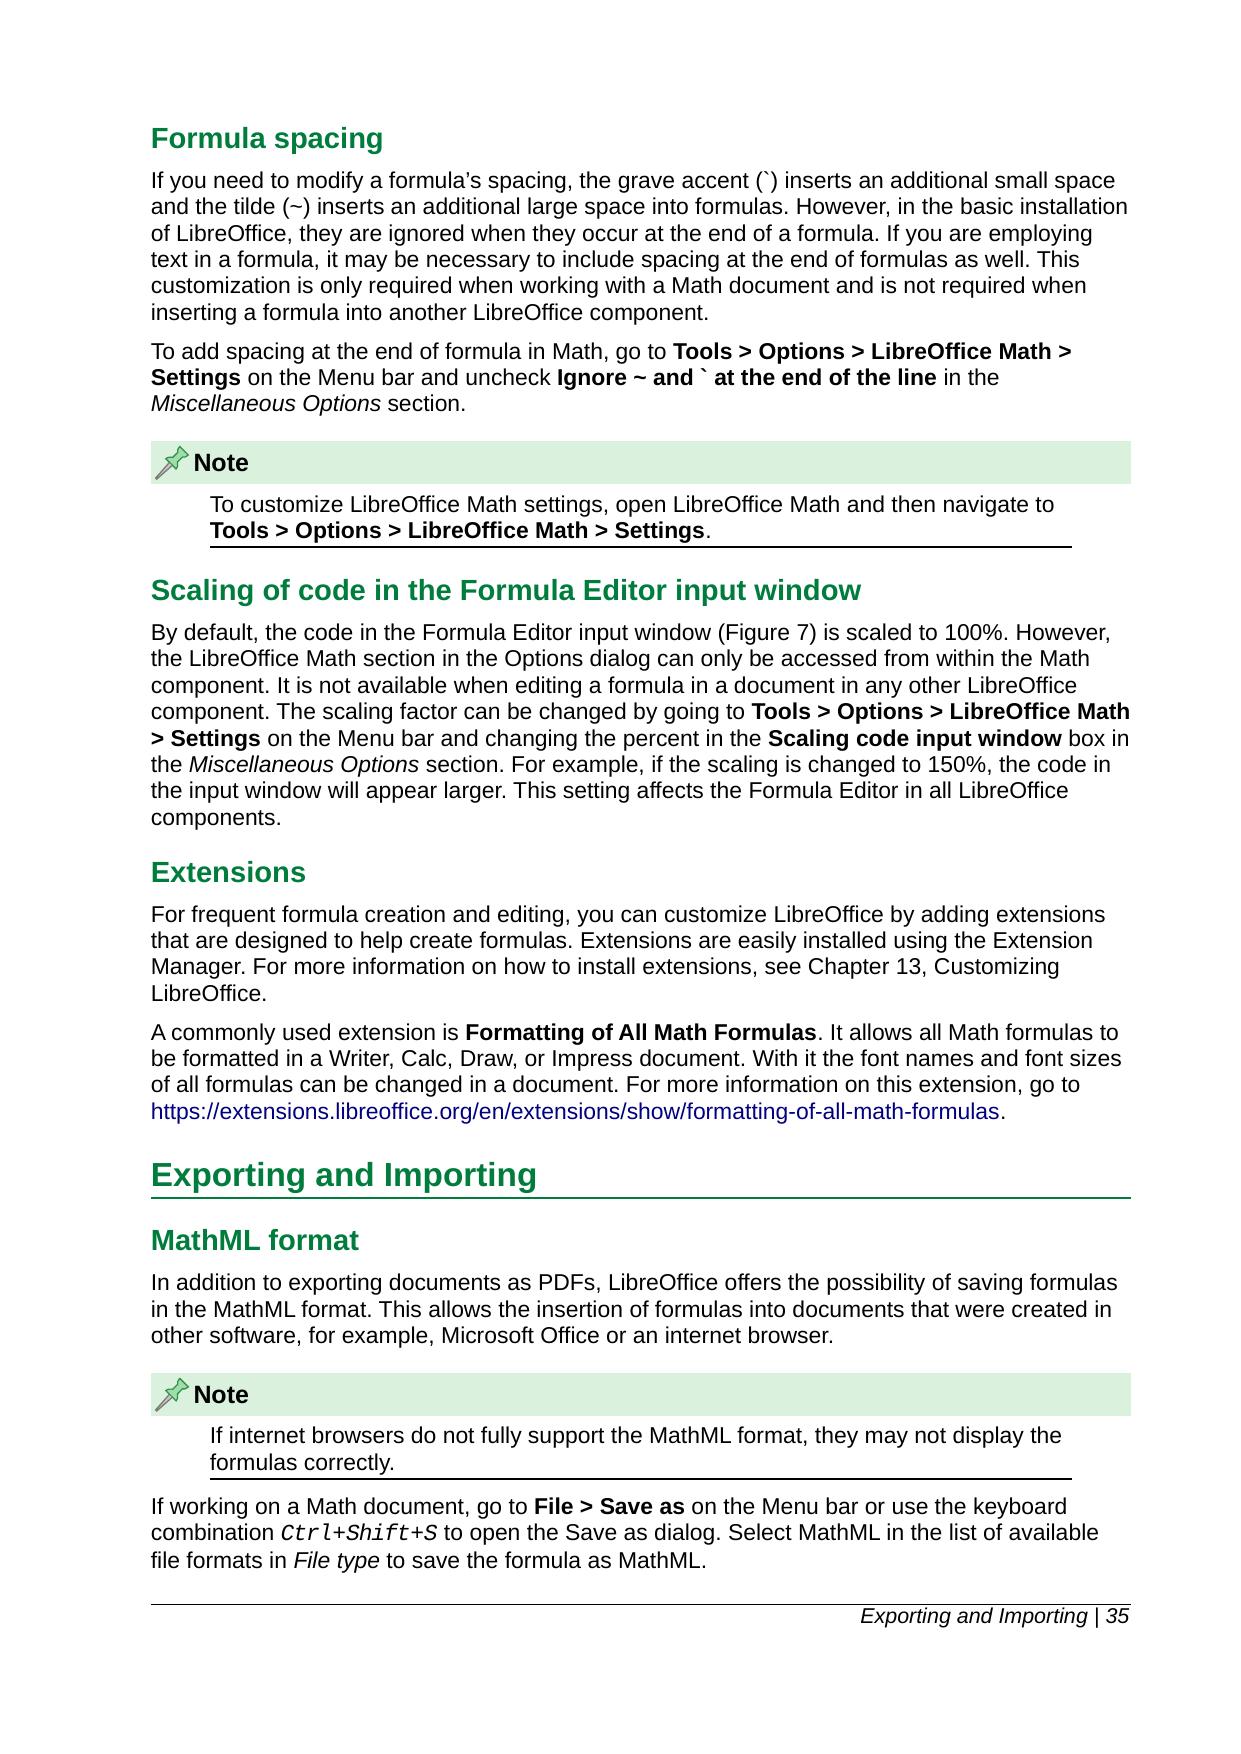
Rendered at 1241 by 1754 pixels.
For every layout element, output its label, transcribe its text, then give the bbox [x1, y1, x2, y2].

text If you need to modify a formula’s spacing, the grave accent (`) inserts an additional small space and the tilde (~) inserts an additional large space into formulas. However, in the basic installation of LibreOffice, they are ignored when they occur at the end of a formula. If you are employing text in a formula, it may be necessary to include spacing at the end of formulas as well. This customization is only required when working with a Math document and is not required when inserting a formula into another LibreOffice component. [151, 167, 1131, 325]
text By default, the code in the Formula Editor input window (Figure 7) is scaled to 100%. However, the LibreOffice Math section in the Options dialog can only be accessed from within the Math component. It is not available when editing a formula in a document in any other LibreOffice component. The scaling factor can be changed by going to Tools > Options > LibreOffice Math > Settings on the Menu bar and changing the percent in the Scaling code input window box in the Miscellaneous Options section. For example, if the scaling is changed to 150%, the code in the input window will appear larger. This setting affects the Formula Editor in all LibreOffice components. [151, 619, 1131, 830]
subtitle Extensions [151, 855, 1131, 888]
subtitle Note [151, 1373, 1131, 1416]
subtitle Exporting and Importing [151, 1155, 1131, 1197]
subtitle Scaling of code in the Formula Editor input window [151, 573, 1131, 607]
text If internet browsers do not fully support the MathML format, they may not display the formulas correctly. [209, 1422, 1072, 1480]
subtitle Note [151, 441, 1131, 484]
subtitle MathML format [151, 1223, 1131, 1257]
subtitle Formula spacing [151, 121, 1131, 154]
text A commonly used extension is Formatting of All Math Formulas. It allows all Math formulas to be formatted in a Writer, Calc, Draw, or Impress document. With it the font names and font sizes of all formulas can be changed in a document. For more information on this extension, go to https://extensions.libreoffice.org/en/extensions/show/formatting-of-all-math-formulas. [151, 1018, 1131, 1124]
text In addition to exporting documents as PDFs, LibreOffice offers the possibility of saving formulas in the MathML format. This allows the insertion of formulas into documents that were created in other software, for example, Microsoft Office or an internet browser. [151, 1269, 1131, 1348]
text To customize LibreOffice Math settings, open LibreOffice Math and then navigate to Tools > Options > LibreOffice Math > Settings. [209, 491, 1072, 548]
text If working on a Math document, go to File > Save as on the Menu bar or use the keyboard combination Ctrl+Shift+S to open the Save as dialog. Select MathML in the list of available file formats in File type to save the formula as MathML. [151, 1493, 1131, 1574]
text For frequent formula creation and editing, you can customize LibreOffice by adding extensions that are designed to help create formulas. Extensions are easily installed using the Extension Manager. For more information on how to install extensions, see Chapter 13, Customizing LibreOffice. [151, 901, 1131, 1006]
text To add spacing at the end of formula in Math, go to Tools > Options > LibreOffice Math > Settings on the Menu bar and uncheck Ignore ~ and ` at the end of the line in the Miscellaneous Options section. [151, 338, 1131, 417]
